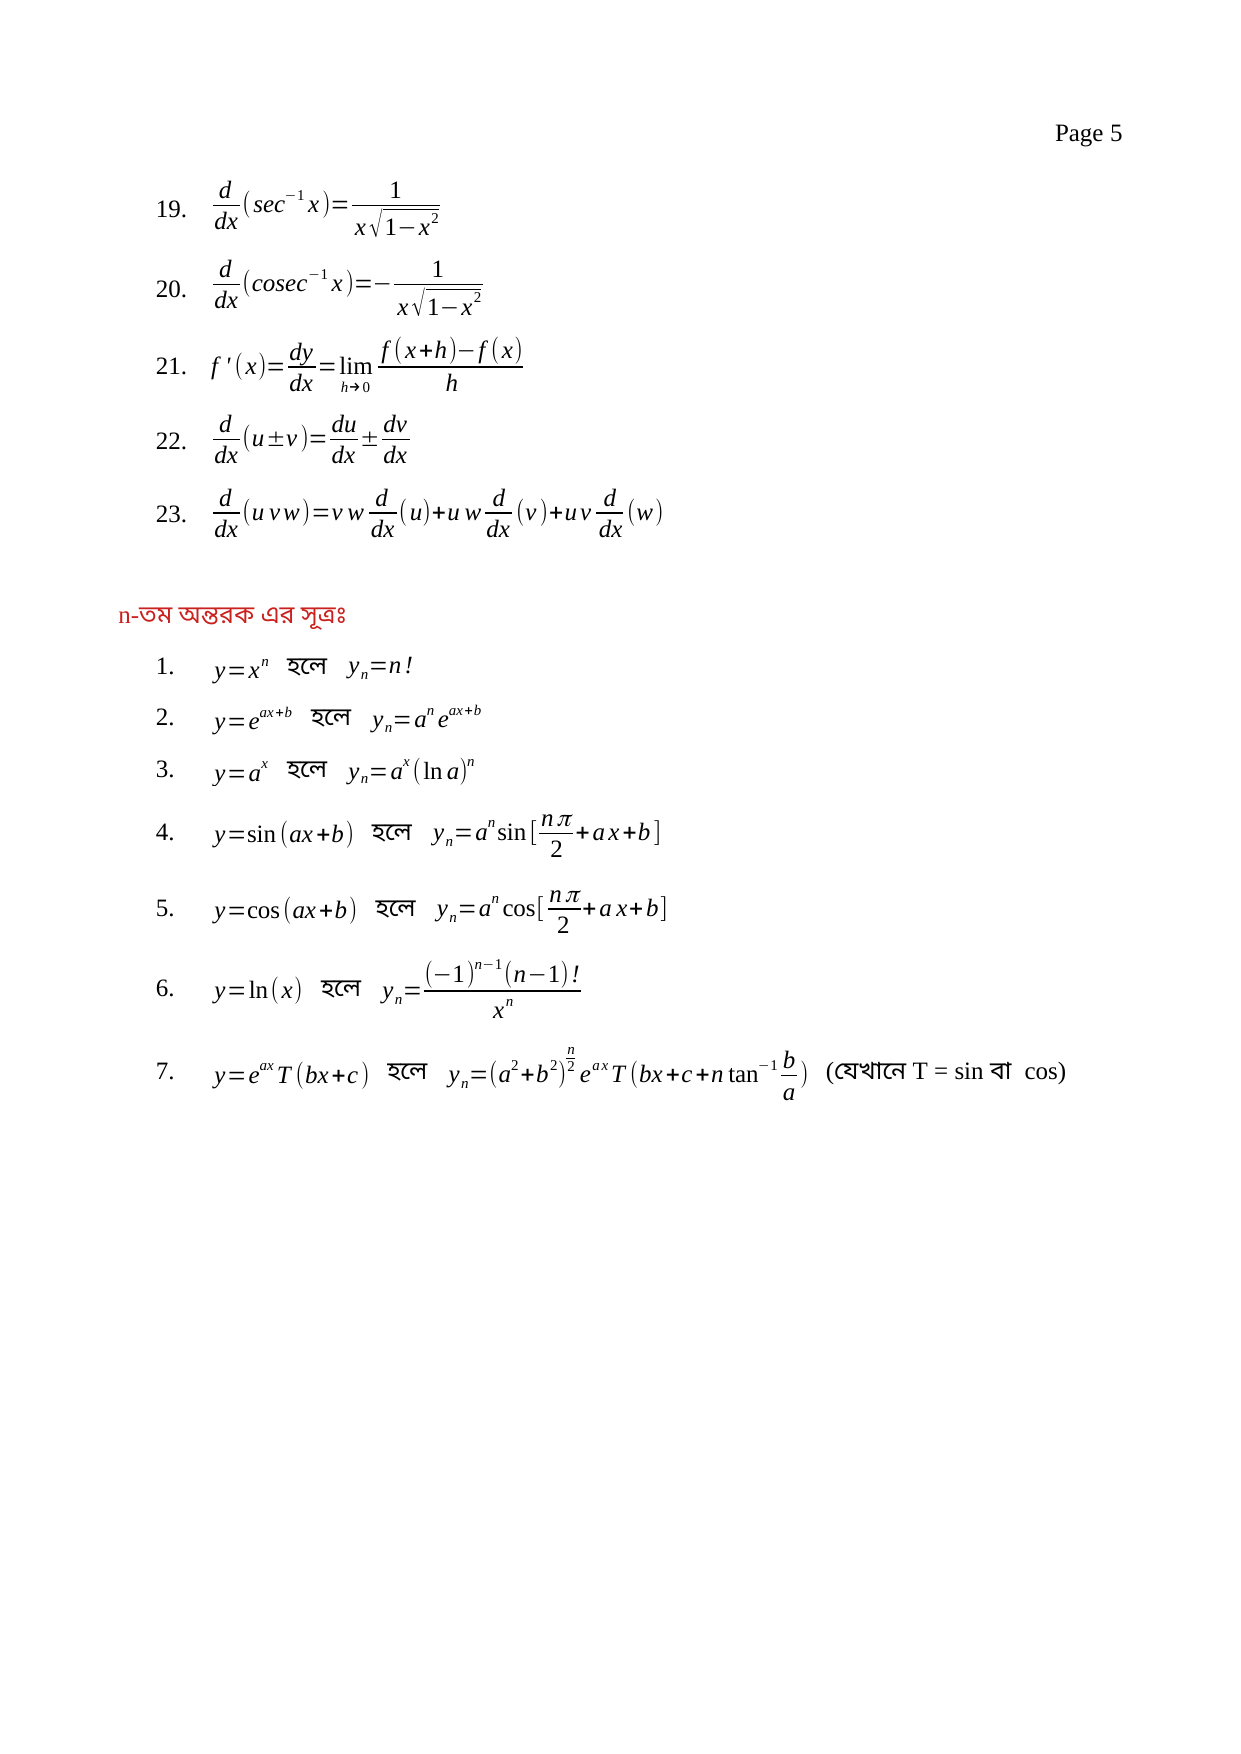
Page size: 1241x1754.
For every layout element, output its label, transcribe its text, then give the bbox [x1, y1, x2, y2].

list হলে [156, 753, 1122, 788]
list হলে [156, 651, 1122, 684]
list হলে [156, 701, 1122, 736]
list হলে(যেখানে T = sin বা cos) [156, 1041, 1122, 1106]
list হলে [156, 804, 1122, 863]
list হলে [156, 880, 1122, 939]
text n-তম অন্তরক এর সূত্রঃ [118, 601, 1122, 634]
list হলে [156, 956, 1122, 1024]
